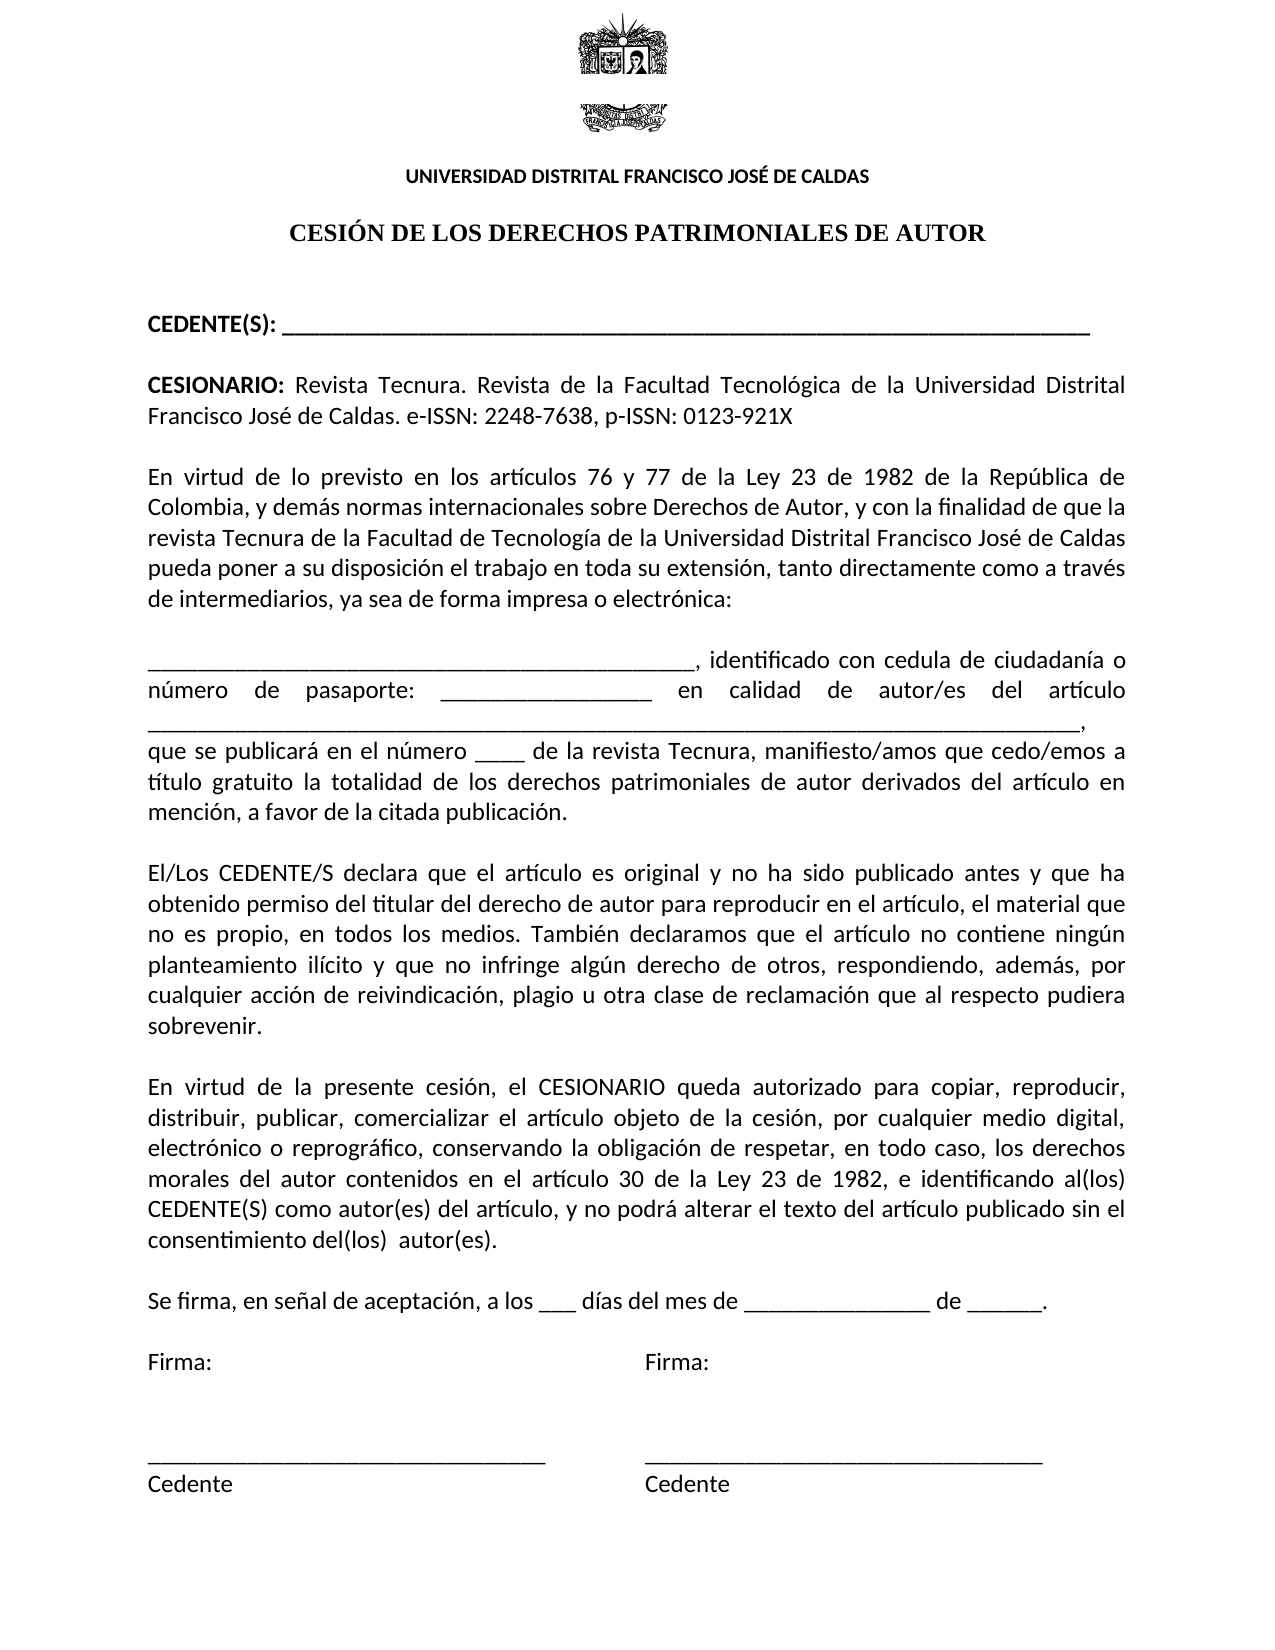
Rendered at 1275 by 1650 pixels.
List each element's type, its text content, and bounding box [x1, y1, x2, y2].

subtitle ____________________________________________, identificado con cedula de ciudadanía o número de pasaporte: _________________ en calidad de autor/es del artículo ___________________________________________________________________________, que se publicará en el número ____ de la revista Tecnura, manifiesto/amos que cedo/emos a título gratuito la totalidad de los derechos patrimoniales de autor derivados del artículo en mención, a favor de la citada publicación. [148, 644, 1127, 827]
picture [576, 10, 671, 74]
subtitle CESIONARIO: Revista Tecnura. Revista de la Facultad Tecnológica de la Universidad Distrital Francisco José de Caldas. e-ISSN: 2248-7638, p-ISSN: 0123-921X [148, 369, 1127, 430]
subtitle CEDENTE(S): _________________________________________________________________ [148, 308, 1127, 339]
table_cell ________________________________ Cedente [634, 1407, 1131, 1498]
subtitle CESIÓN DE LOS DERECHOS PATRIMONIALES DE AUTOR [148, 217, 1127, 247]
subtitle En virtud de la presente cesión, el CESIONARIO queda autorizado para copiar, reproducir, distribuir, publicar, comercializar el artículo objeto de la cesión, por cualquier medio digital, electrónico o reprográfico, conservando la obligación de respetar, en todo caso, los derechos morales del autor contenidos en el artículo 30 de la Ley 23 de 1982, e identificando al(los) CEDENTE(S) como autor(es) del artículo, y no podrá alterar el texto del artículo publicado sin el consentimiento del(los) autor(es). [148, 1071, 1127, 1254]
picture [576, 104, 671, 134]
subtitle El/Los CEDENTE/S declara que el artículo es original y no ha sido publicado antes y que ha obtenido permiso del titular del derecho de autor para reproducir en el artículo, el material que no es propio, en todos los medios. También declaramos que el artículo no contiene ningún planteamiento ilícito y que no infringe algún derecho de otros, respondiendo, además, por cualquier acción de reivindicación, plagio u otra clase de reclamación que al respecto pudiera sobrevenir. [148, 858, 1127, 1041]
table_cell ________________________________ Cedente [136, 1407, 633, 1498]
table_header Firma: [634, 1346, 1131, 1407]
table_header Firma: [136, 1346, 633, 1407]
subtitle Se firma, en señal de aceptación, a los ___ días del mes de _______________ de ______. [148, 1285, 1127, 1315]
subtitle En virtud de lo previsto en los artículos 76 y 77 de la Ley 23 de 1982 de la República de Colombia, y demás normas internacionales sobre Derechos de Autor, y con la finalidad de que la revista Tecnura de la Facultad de Tecnología de la Universidad Distrital Francisco José de Caldas pueda poner a su disposición el trabajo en toda su extensión, tanto directamente como a través de intermediarios, ya sea de forma impresa o electrónica: [148, 461, 1127, 613]
